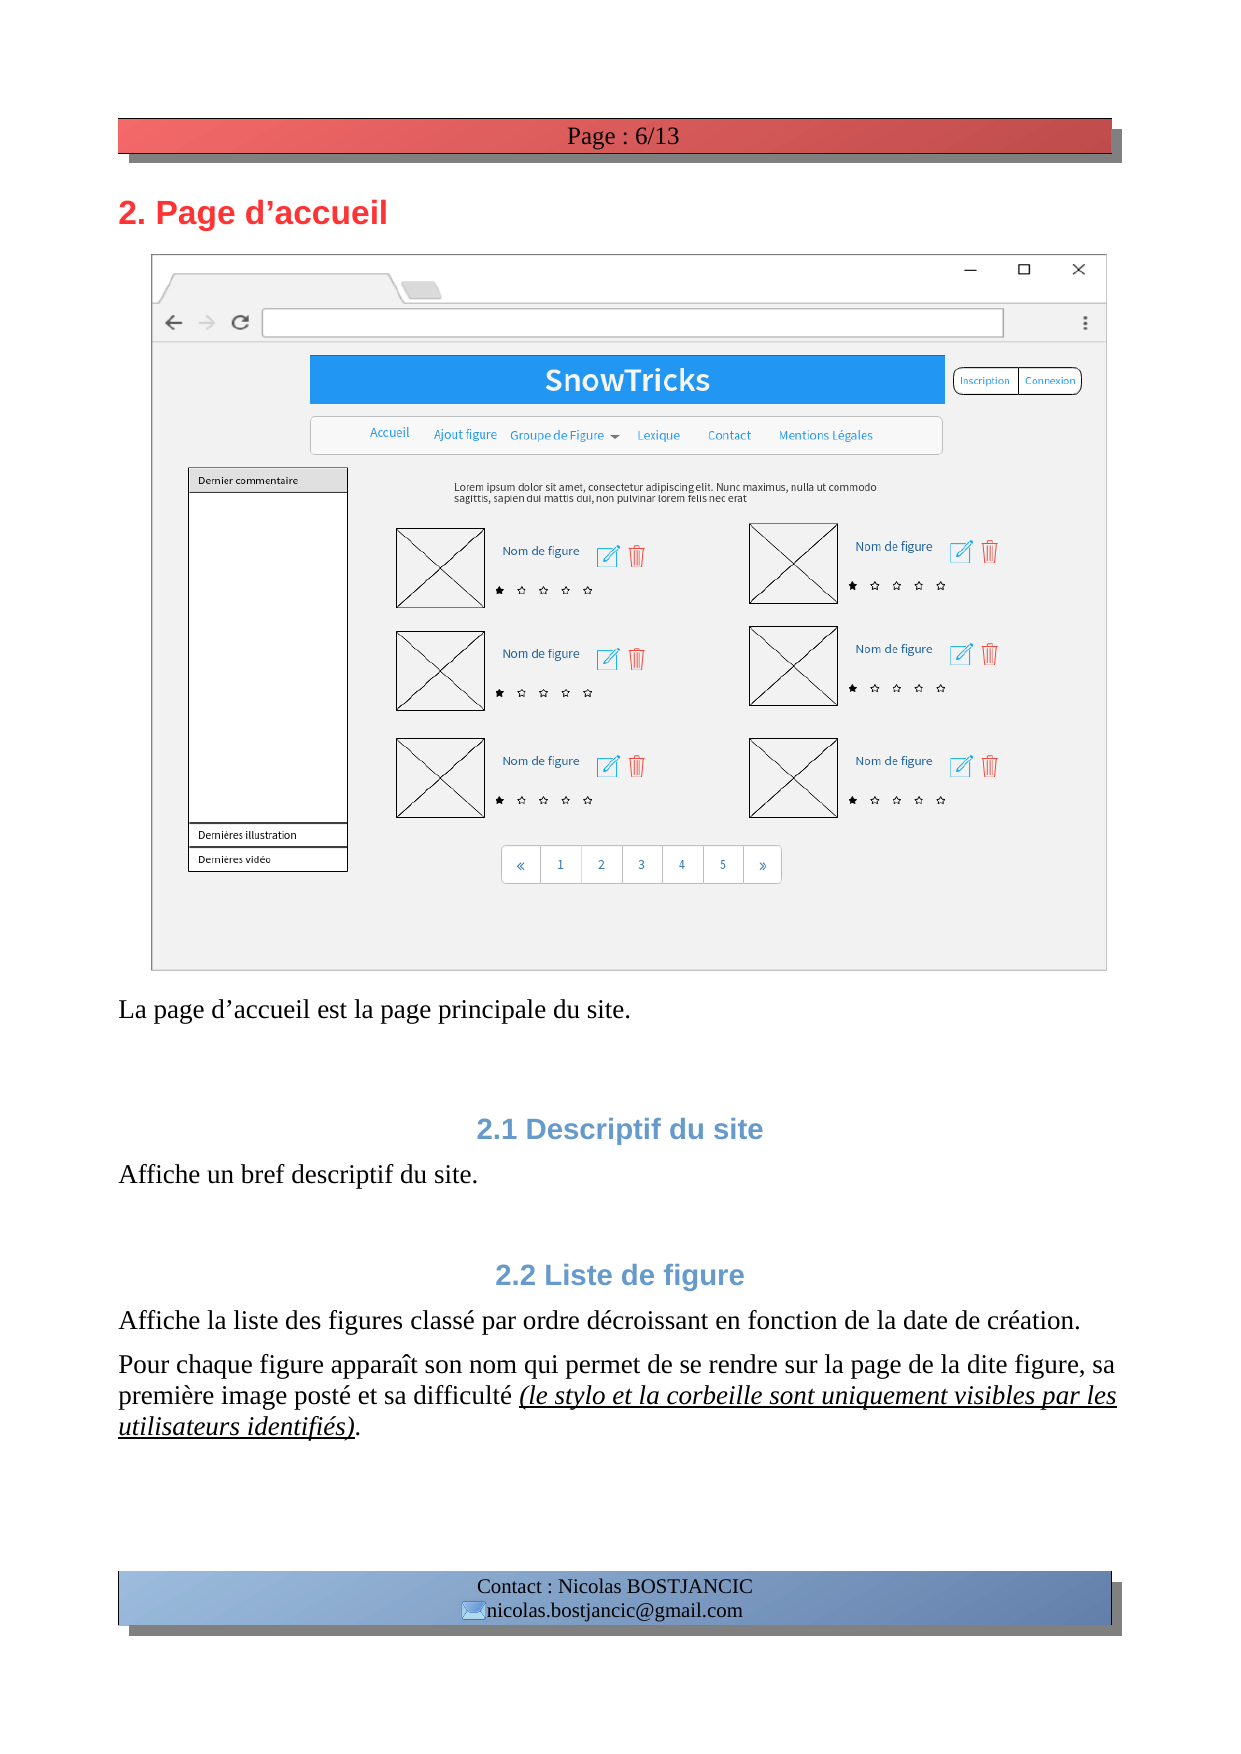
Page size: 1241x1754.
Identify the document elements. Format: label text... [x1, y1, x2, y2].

subtitle 2.1 Descriptif du site [118, 1112, 1122, 1146]
text Affiche la liste des figures classé par ordre décroissant en fonction de la date de création. [118, 1304, 1122, 1335]
picture [133, 244, 1107, 994]
text Pour chaque figure apparaît son nom qui permet de se rendre sur la page de la dite figure, sa première image posté et sa difficulté (le stylo et la corbeille sont uniquement visibles par les utilisateurs identifiés). [118, 1348, 1122, 1441]
text Affiche un bref descriptif du site. [118, 1158, 1122, 1189]
text La page d’accueil est la page principale du site. [118, 244, 1122, 1024]
subtitle 2. Page d’accueil [118, 193, 1122, 232]
subtitle 2.2 Liste de figure [118, 1258, 1122, 1292]
